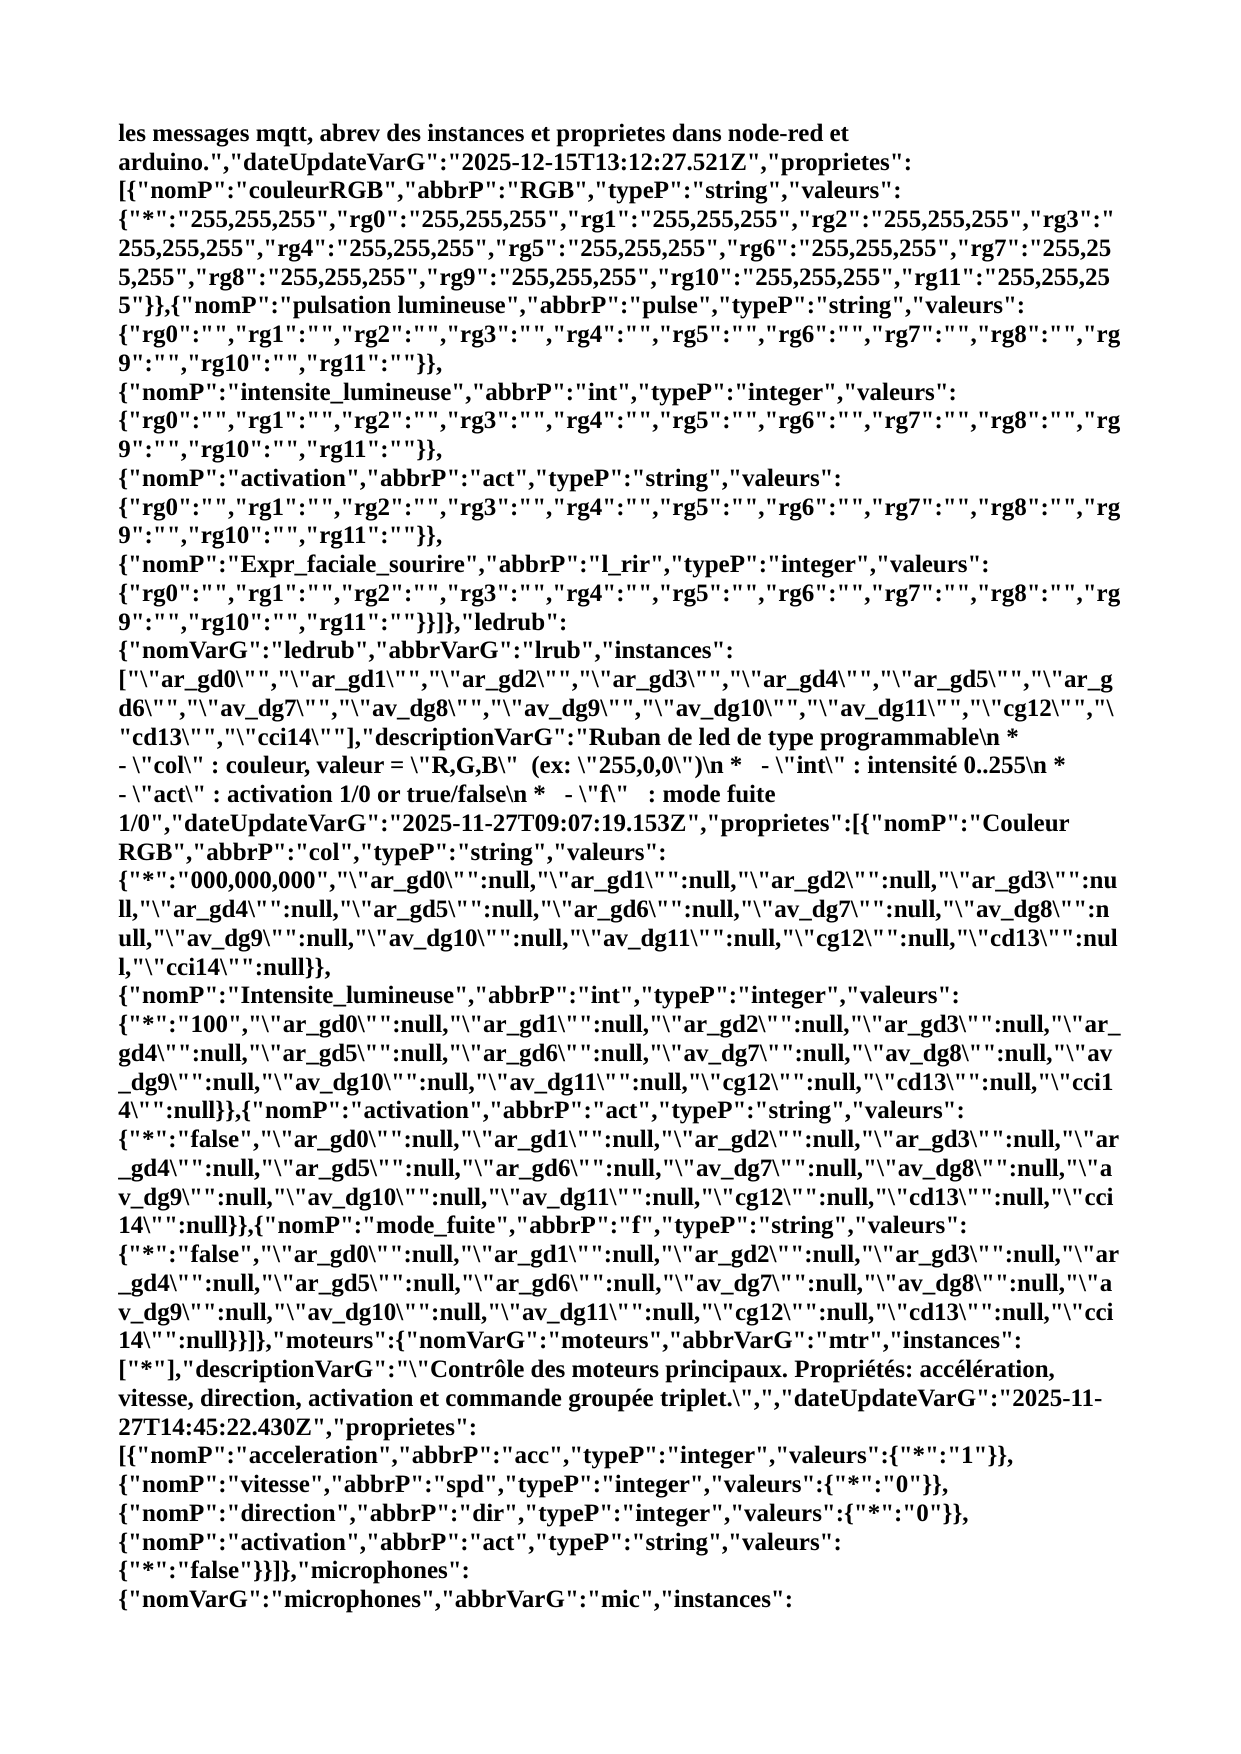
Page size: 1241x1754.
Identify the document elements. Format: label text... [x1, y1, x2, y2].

text les messages mqtt, abrev des instances et proprietes dans node-red et arduino.","dateUpdateVarG":"2025-12-15T13:12:27.521Z","proprietes":[{"nomP":"couleurRGB","abbrP":"RGB","typeP":"string","valeurs":{"*":"255,255,255","rg0":"255,255,255","rg1":"255,255,255","rg2":"255,255,255","rg3":"255,255,255","rg4":"255,255,255","rg5":"255,255,255","rg6":"255,255,255","rg7":"255,255,255","rg8":"255,255,255","rg9":"255,255,255","rg10":"255,255,255","rg11":"255,255,255"}},{"nomP":"pulsation lumineuse","abbrP":"pulse","typeP":"string","valeurs":{"rg0":"","rg1":"","rg2":"","rg3":"","rg4":"","rg5":"","rg6":"","rg7":"","rg8":"","rg9":"","rg10":"","rg11":""}},{"nomP":"intensite_lumineuse","abbrP":"int","typeP":"integer","valeurs":{"rg0":"","rg1":"","rg2":"","rg3":"","rg4":"","rg5":"","rg6":"","rg7":"","rg8":"","rg9":"","rg10":"","rg11":""}},{"nomP":"activation","abbrP":"act","typeP":"string","valeurs":{"rg0":"","rg1":"","rg2":"","rg3":"","rg4":"","rg5":"","rg6":"","rg7":"","rg8":"","rg9":"","rg10":"","rg11":""}},{"nomP":"Expr_faciale_sourire","abbrP":"l_rir","typeP":"integer","valeurs":{"rg0":"","rg1":"","rg2":"","rg3":"","rg4":"","rg5":"","rg6":"","rg7":"","rg8":"","rg9":"","rg10":"","rg11":""}}]},"ledrub":{"nomVarG":"ledrub","abbrVarG":"lrub","instances":["\"ar_gd0\"","\"ar_gd1\"","\"ar_gd2\"","\"ar_gd3\"","\"ar_gd4\"","\"ar_gd5\"","\"ar_gd6\"","\"av_dg7\"","\"av_dg8\"","\"av_dg9\"","\"av_dg10\"","\"av_dg11\"","\"cg12\"","\"cd13\"","\"cci14\""],"descriptionVarG":"Ruban de led de type programmable\n * - \"col\" : couleur, valeur = \"R,G,B\" (ex: \"255,0,0\")\n * - \"int\" : intensité 0..255\n * - \"act\" : activation 1/0 or true/false\n * - \"f\" : mode fuite 1/0","dateUpdateVarG":"2025-11-27T09:07:19.153Z","proprietes":[{"nomP":"Couleur RGB","abbrP":"col","typeP":"string","valeurs":{"*":"000,000,000","\"ar_gd0\"":null,"\"ar_gd1\"":null,"\"ar_gd2\"":null,"\"ar_gd3\"":null,"\"ar_gd4\"":null,"\"ar_gd5\"":null,"\"ar_gd6\"":null,"\"av_dg7\"":null,"\"av_dg8\"":null,"\"av_dg9\"":null,"\"av_dg10\"":null,"\"av_dg11\"":null,"\"cg12\"":null,"\"cd13\"":null,"\"cci14\"":null}},{"nomP":"Intensite_lumineuse","abbrP":"int","typeP":"integer","valeurs":{"*":"100","\"ar_gd0\"":null,"\"ar_gd1\"":null,"\"ar_gd2\"":null,"\"ar_gd3\"":null,"\"ar_gd4\"":null,"\"ar_gd5\"":null,"\"ar_gd6\"":null,"\"av_dg7\"":null,"\"av_dg8\"":null,"\"av_dg9\"":null,"\"av_dg10\"":null,"\"av_dg11\"":null,"\"cg12\"":null,"\"cd13\"":null,"\"cci14\"":null}},{"nomP":"activation","abbrP":"act","typeP":"string","valeurs":{"*":"false","\"ar_gd0\"":null,"\"ar_gd1\"":null,"\"ar_gd2\"":null,"\"ar_gd3\"":null,"\"ar_gd4\"":null,"\"ar_gd5\"":null,"\"ar_gd6\"":null,"\"av_dg7\"":null,"\"av_dg8\"":null,"\"av_dg9\"":null,"\"av_dg10\"":null,"\"av_dg11\"":null,"\"cg12\"":null,"\"cd13\"":null,"\"cci14\"":null}},{"nomP":"mode_fuite","abbrP":"f","typeP":"string","valeurs":{"*":"false","\"ar_gd0\"":null,"\"ar_gd1\"":null,"\"ar_gd2\"":null,"\"ar_gd3\"":null,"\"ar_gd4\"":null,"\"ar_gd5\"":null,"\"ar_gd6\"":null,"\"av_dg7\"":null,"\"av_dg8\"":null,"\"av_dg9\"":null,"\"av_dg10\"":null,"\"av_dg11\"":null,"\"cg12\"":null,"\"cd13\"":null,"\"cci14\"":null}}]},"moteurs":{"nomVarG":"moteurs","abbrVarG":"mtr","instances":["*"],"descriptionVarG":"\"Contrôle des moteurs principaux. Propriétés: accélération, vitesse, direction, activation et commande groupée triplet.\",","dateUpdateVarG":"2025-11-27T14:45:22.430Z","proprietes":[{"nomP":"acceleration","abbrP":"acc","typeP":"integer","valeurs":{"*":"1"}},{"nomP":"vitesse","abbrP":"spd","typeP":"integer","valeurs":{"*":"0"}},{"nomP":"direction","abbrP":"dir","typeP":"integer","valeurs":{"*":"0"}},{"nomP":"activation","abbrP":"act","typeP":"string","valeurs":{"*":"false"}}]},"microphones":{"nomVarG":"microphones","abbrVarG":"mic","instances": [118, 118, 1122, 1613]
